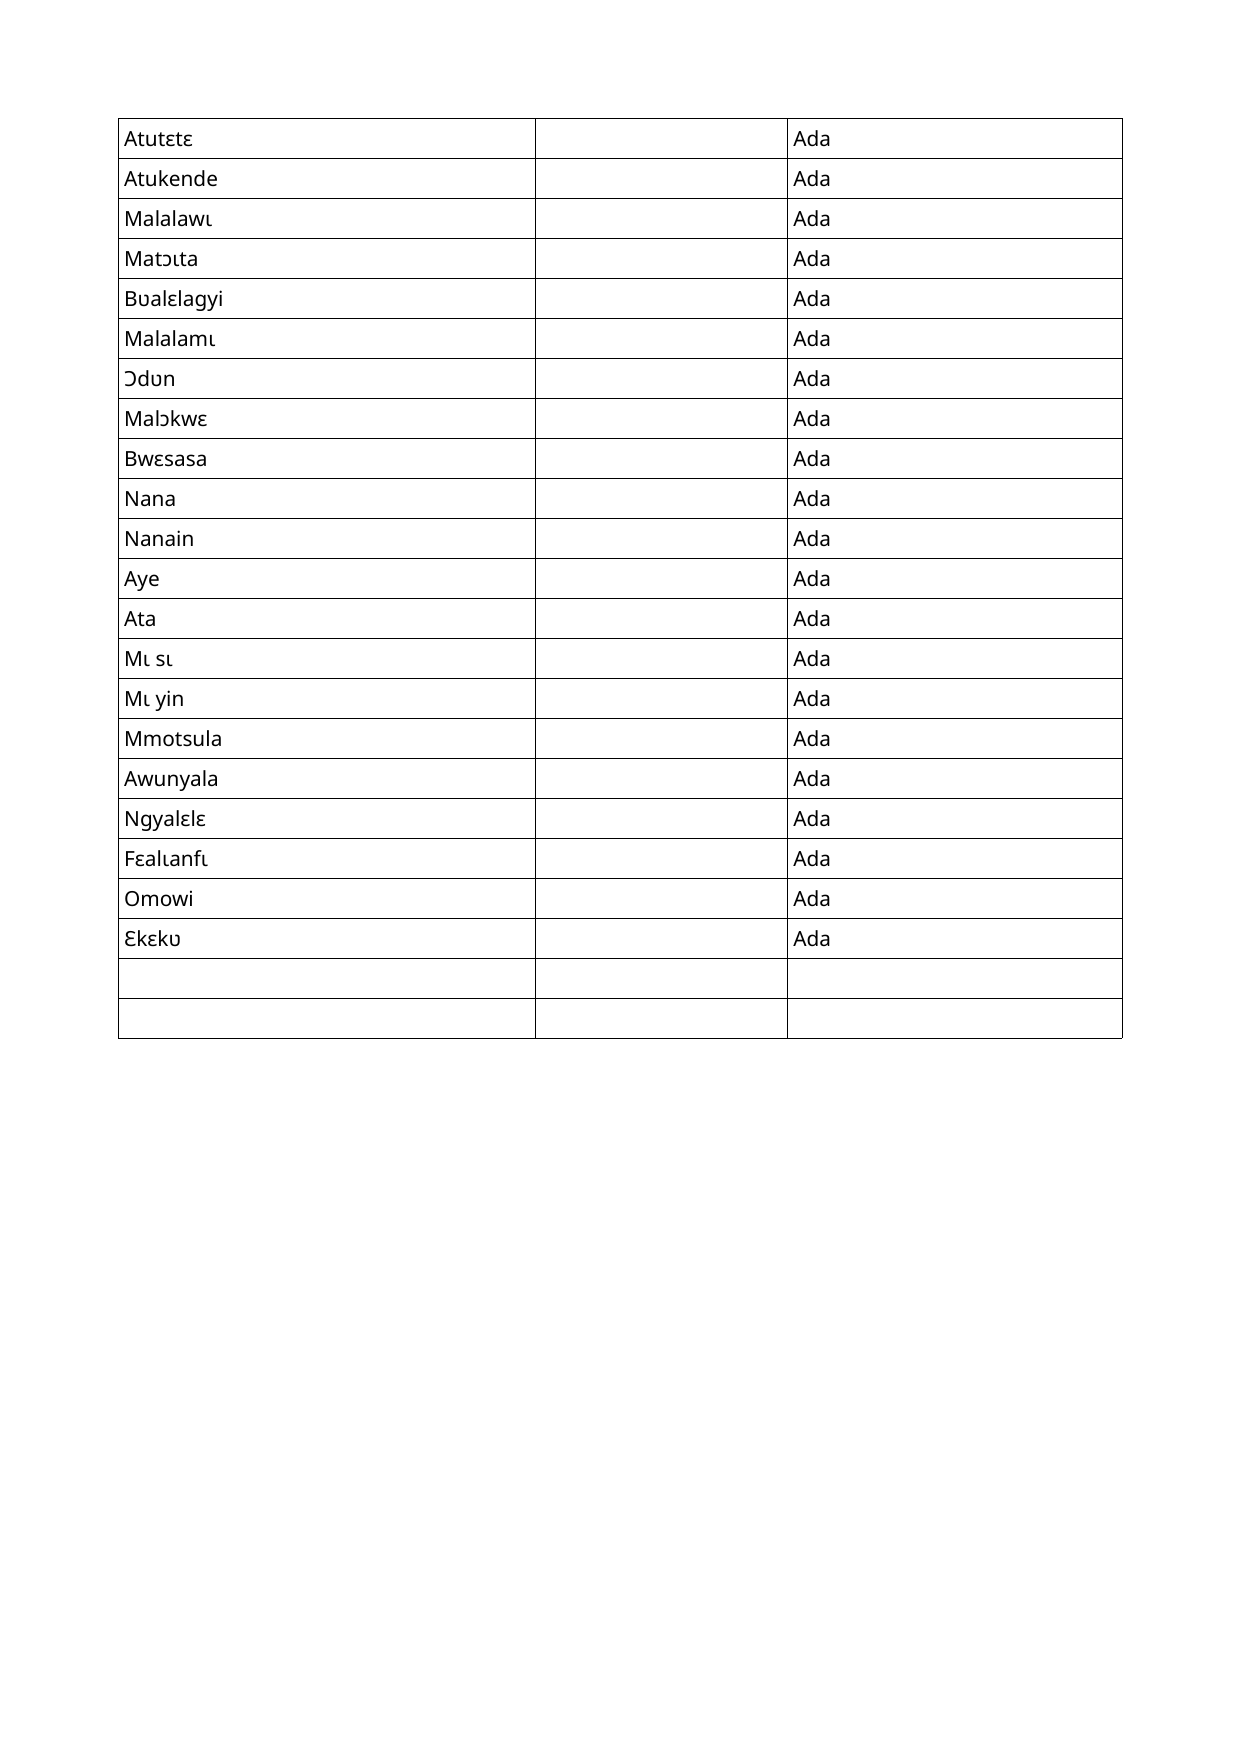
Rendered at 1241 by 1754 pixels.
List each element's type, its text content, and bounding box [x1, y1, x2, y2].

table_cell Ada [788, 679, 1122, 718]
table_cell Ɔdʋn [119, 359, 535, 398]
table_cell Aye [119, 559, 535, 598]
table_cell Ngyalɛlɛ [119, 799, 535, 838]
table_cell Nanain [119, 519, 535, 558]
table_cell Ada [788, 839, 1122, 878]
table_cell [788, 999, 1122, 1038]
table_cell [536, 399, 787, 438]
table_cell Ada [788, 799, 1122, 838]
table_cell [536, 599, 787, 638]
table_cell Ata [119, 599, 535, 638]
table_cell Ada [788, 199, 1122, 238]
table_cell Mmotsula [119, 719, 535, 758]
table_cell Malɔkwɛ [119, 399, 535, 438]
table_cell [536, 319, 787, 358]
table_cell Ada [788, 759, 1122, 798]
table_cell [536, 759, 787, 798]
table_cell [119, 999, 535, 1038]
table_cell Ada [788, 519, 1122, 558]
table_cell Ada [788, 119, 1122, 158]
table_cell Ada [788, 279, 1122, 318]
table_cell Nana [119, 479, 535, 518]
table_cell Ada [788, 639, 1122, 678]
table_cell [536, 519, 787, 558]
table_cell Ada [788, 239, 1122, 278]
table_cell Ada [788, 159, 1122, 198]
table_cell [536, 879, 787, 918]
table_cell Ada [788, 879, 1122, 918]
table_cell [536, 679, 787, 718]
table_cell [536, 639, 787, 678]
table_cell Atukende [119, 159, 535, 198]
table_cell [536, 199, 787, 238]
table_cell Ada [788, 399, 1122, 438]
table_cell [536, 359, 787, 398]
table_cell [536, 119, 787, 158]
table_cell Mɩ sɩ [119, 639, 535, 678]
table_cell Ada [788, 719, 1122, 758]
table_cell Malalawɩ [119, 199, 535, 238]
table_cell Ada [788, 599, 1122, 638]
table_cell Ɛkɛkʋ [119, 919, 535, 958]
table_cell Ada [788, 479, 1122, 518]
table_cell Awunyala [119, 759, 535, 798]
table_cell Bʋalɛlagyi [119, 279, 535, 318]
table_cell Ada [788, 439, 1122, 478]
table_cell [536, 799, 787, 838]
table_cell [536, 919, 787, 958]
table_cell Ada [788, 319, 1122, 358]
table_cell Malalamɩ [119, 319, 535, 358]
table_cell Ada [788, 919, 1122, 958]
table_cell [536, 279, 787, 318]
table_cell [536, 559, 787, 598]
table_cell Ada [788, 359, 1122, 398]
table_cell Fɛalɩanfɩ [119, 839, 535, 878]
table_cell [536, 839, 787, 878]
table_cell [536, 999, 787, 1038]
table_cell [536, 239, 787, 278]
table_cell [119, 959, 535, 998]
table_cell [536, 159, 787, 198]
table_cell Omowi [119, 879, 535, 918]
table_cell [536, 439, 787, 478]
table_cell [536, 479, 787, 518]
table_cell Ada [788, 559, 1122, 598]
table_cell [788, 959, 1122, 998]
table_cell Mɩ yin [119, 679, 535, 718]
table_cell Matɔɩta [119, 239, 535, 278]
table_cell [536, 959, 787, 998]
table_cell Atutɛtɛ [119, 119, 535, 158]
table_cell [536, 719, 787, 758]
table_cell Bwɛsasa [119, 439, 535, 478]
